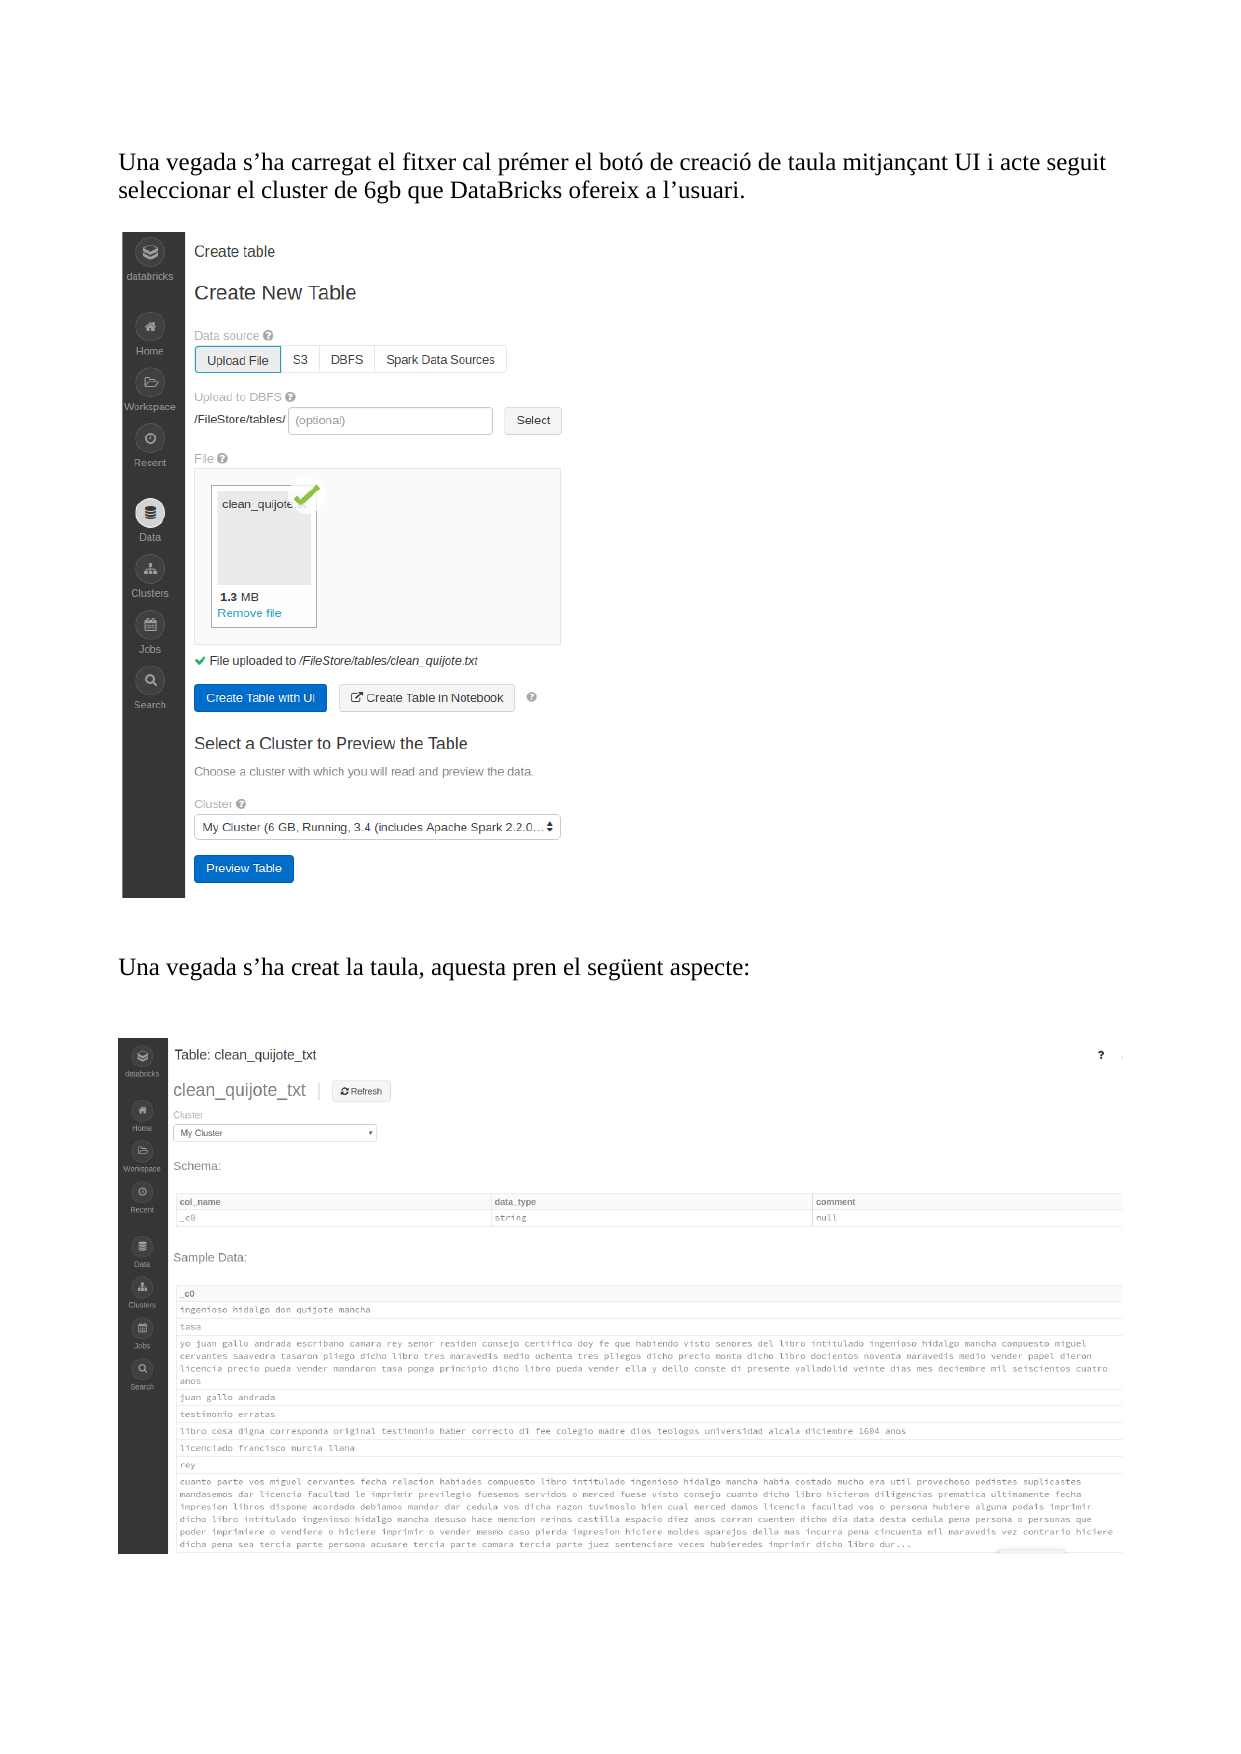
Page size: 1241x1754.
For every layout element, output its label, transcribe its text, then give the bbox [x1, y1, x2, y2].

text Una vegada s’ha creat la taula, aquesta pren el següent aspecte: [118, 952, 1122, 981]
picture [122, 232, 777, 898]
picture [118, 1038, 1123, 1554]
text Una vegada s’ha carregat el fitxer cal prémer el botó de creació de taula mitjançant UI i acte seguit seleccionar el cluster de 6gb que DataBricks ofereix a l’usuari. [118, 147, 1122, 204]
